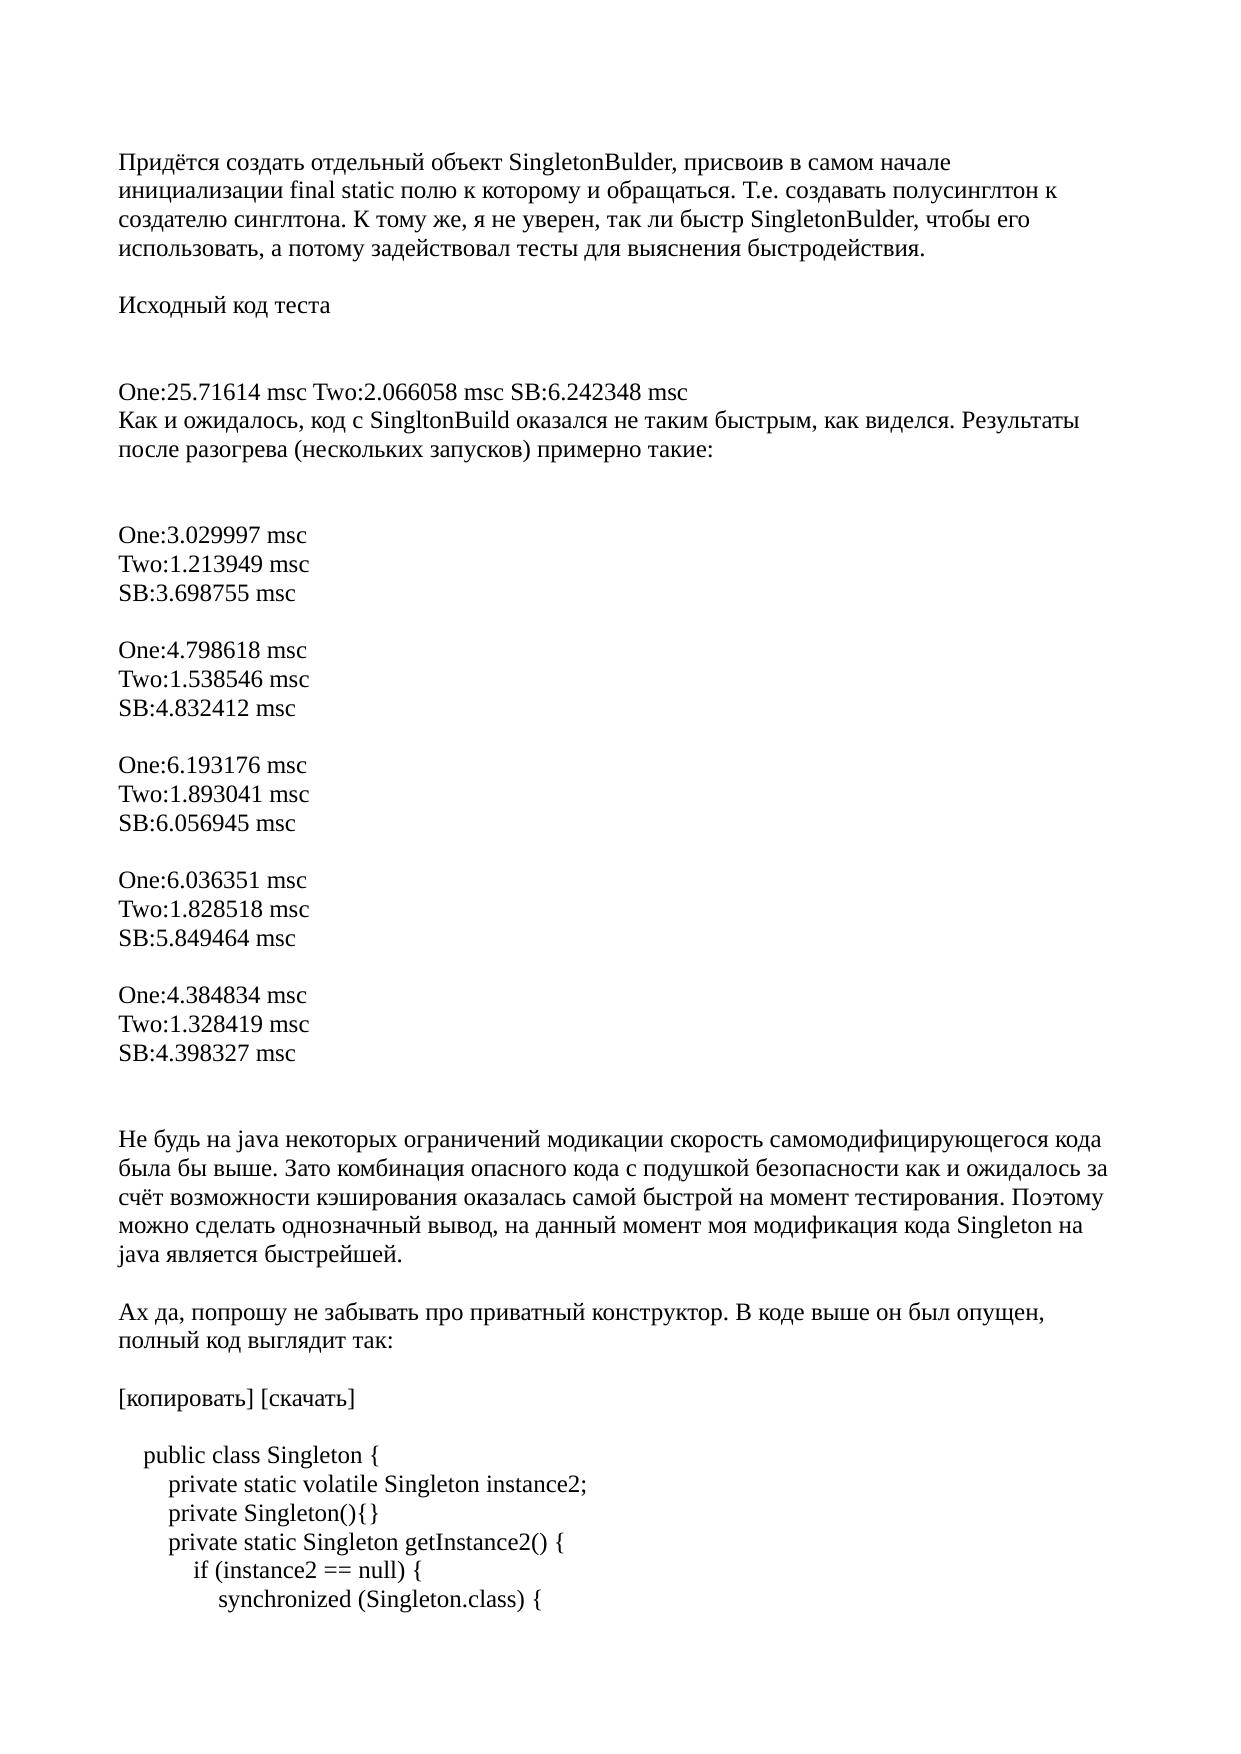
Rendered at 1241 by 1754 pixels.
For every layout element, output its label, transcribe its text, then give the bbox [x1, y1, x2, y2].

text One:25.71614 msc Two:2.066058 msc SB:6.242348 msc [118, 377, 1122, 406]
text One:4.384834 msc [118, 981, 1122, 1009]
text private static volatile Singleton instance2; [118, 1469, 1122, 1498]
text SB:4.832412 msc [118, 693, 1122, 722]
text Two:1.328419 msc [118, 1009, 1122, 1038]
text Ах да, попрошу не забывать про приватный конструктор. В коде выше он был опущен, полный код выглядит так: [118, 1297, 1122, 1354]
text Исходный код теста [118, 291, 1122, 319]
text Two:1.538546 msc [118, 664, 1122, 693]
text SB:6.056945 msc [118, 808, 1122, 837]
text Придётся создать отдельный объект SingletonBulder, присвоив в самом начале инициализации final static полю к которому и обращаться. Т.е. создавать полусинглтон к создателю синглтона. К тому же, я не уверен, так ли быстр SingletonBulder, чтобы его использовать, а потому задействовал тесты для выяснения быстродействия. [118, 147, 1122, 262]
text Two:1.893041 msc [118, 779, 1122, 808]
text One:3.029997 msc [118, 521, 1122, 549]
text [копировать] [скачать] [118, 1383, 1122, 1412]
text One:6.193176 msc [118, 751, 1122, 779]
text Не будь на java некоторых ограничений модикации скорость самомодифицирующегося кода была бы выше. Зато комбинация опасного кода с подушкой безопасности как и ожидалось за счёт возможности кэширования оказалась самой быстрой на момент тестирования. Поэтому можно сделать однозначный вывод, на данный момент моя модификация кода Singleton на java является быстрейшей. [118, 1124, 1122, 1268]
text public class Singleton { [118, 1441, 1122, 1469]
text SB:5.849464 msc [118, 923, 1122, 952]
text One:6.036351 msc [118, 866, 1122, 894]
text SB:4.398327 msc [118, 1038, 1122, 1067]
text private Singleton(){} [118, 1498, 1122, 1527]
text if (instance2 == null) { [118, 1556, 1122, 1584]
text Two:1.828518 msc [118, 894, 1122, 923]
text Как и ожидалось, код с SingltonBuild оказался не таким быстрым, как виделся. Результаты после разогрева (нескольких запусков) примерно такие: [118, 406, 1122, 463]
text One:4.798618 msc [118, 636, 1122, 664]
text private static Singleton getInstance2() { [118, 1527, 1122, 1556]
text synchronized (Singleton.class) { [118, 1584, 1122, 1613]
text Two:1.213949 msc [118, 549, 1122, 578]
text SB:3.698755 msc [118, 578, 1122, 607]
